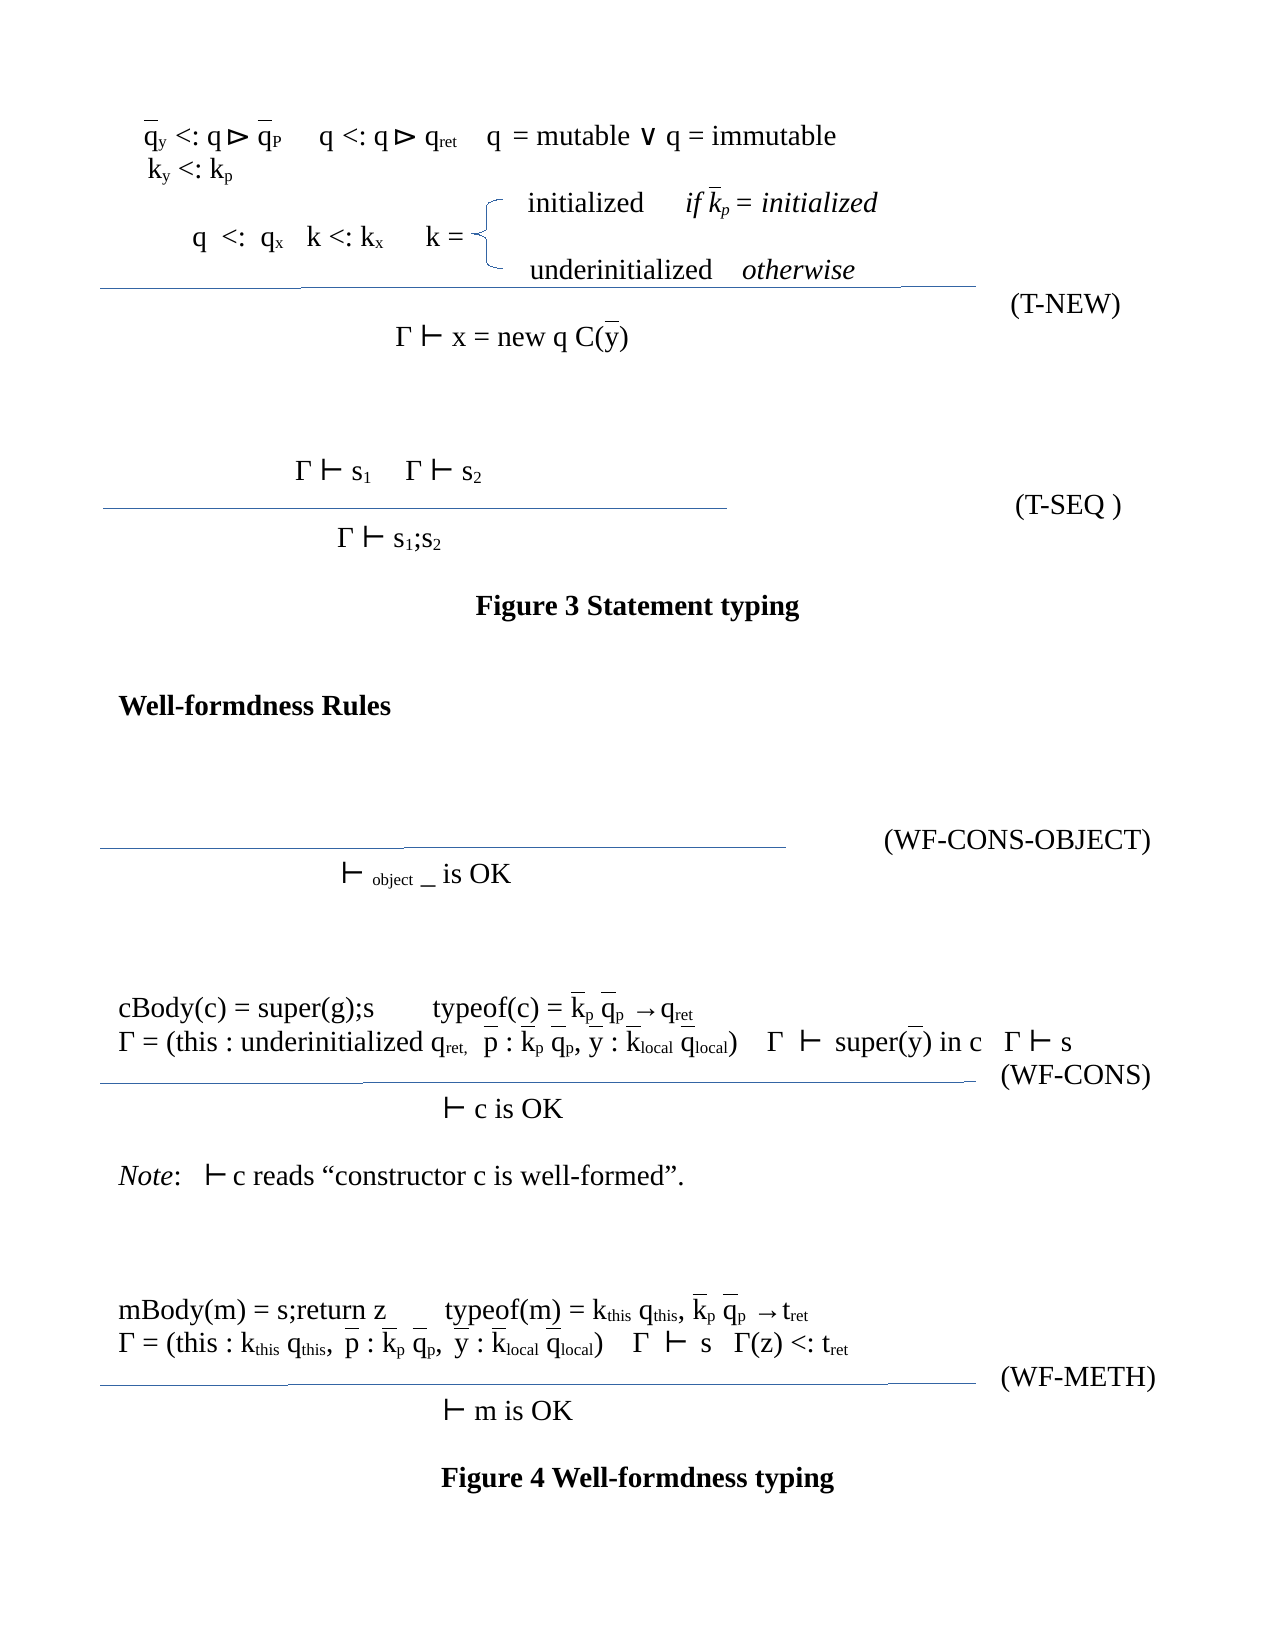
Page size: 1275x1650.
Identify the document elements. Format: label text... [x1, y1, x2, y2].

text (WF-METH) [118, 1359, 1157, 1393]
text ⊢ object _ is OK [118, 856, 1157, 889]
text (WF-CONS-OBJECT) [118, 822, 1157, 856]
text ⊢ c is OK [118, 1091, 1157, 1124]
text q <: qx k <: kx k = [118, 219, 1157, 252]
text Γ ⊢ s1 Γ ⊢ s2 [118, 453, 1157, 487]
text Γ = (this : underinitialized qret, p : kp qp, y : klocal qlocal) Γ ⊢ super(y) in c Γ ⊢ s [118, 1024, 1157, 1057]
text underinitialized otherwise [118, 252, 1157, 286]
text Γ ⊢ s1;s2 [118, 521, 1157, 554]
text Γ = (this : kthis qthis, p : kp qp, y : klocal qlocal) Γ ⊢ s Γ(z) <: tret [118, 1326, 1157, 1359]
text Well-formdness Rules [118, 688, 1157, 722]
text Γ ⊢ x = new q C(y) [118, 319, 1157, 353]
text (WF-CONS) [118, 1057, 1157, 1091]
text mBody(m) = s;return z typeof(m) = kthis qthis, kp qp →tret [118, 1292, 1157, 1326]
text cBody(c) = super(g);s typeof(c) = kp qp →qret [118, 990, 1157, 1024]
text (T-SEQ ) [118, 487, 1157, 521]
text qy <: q ⊳ qP q <: q ⊳ qret q = mutable ∨ q = immutable [118, 118, 1157, 152]
text ⊢ m is OK [118, 1393, 1157, 1426]
text ky <: kp [118, 152, 1157, 185]
text (T-NEW) [118, 286, 1157, 319]
text initialized if kp = initialized [118, 185, 1157, 219]
text Figure 3 Statement typing [118, 588, 1157, 621]
text Note: ⊢ c reads “constructor c is well-formed”. [118, 1158, 1157, 1191]
text Figure 4 Well-formdness typing [118, 1460, 1157, 1493]
